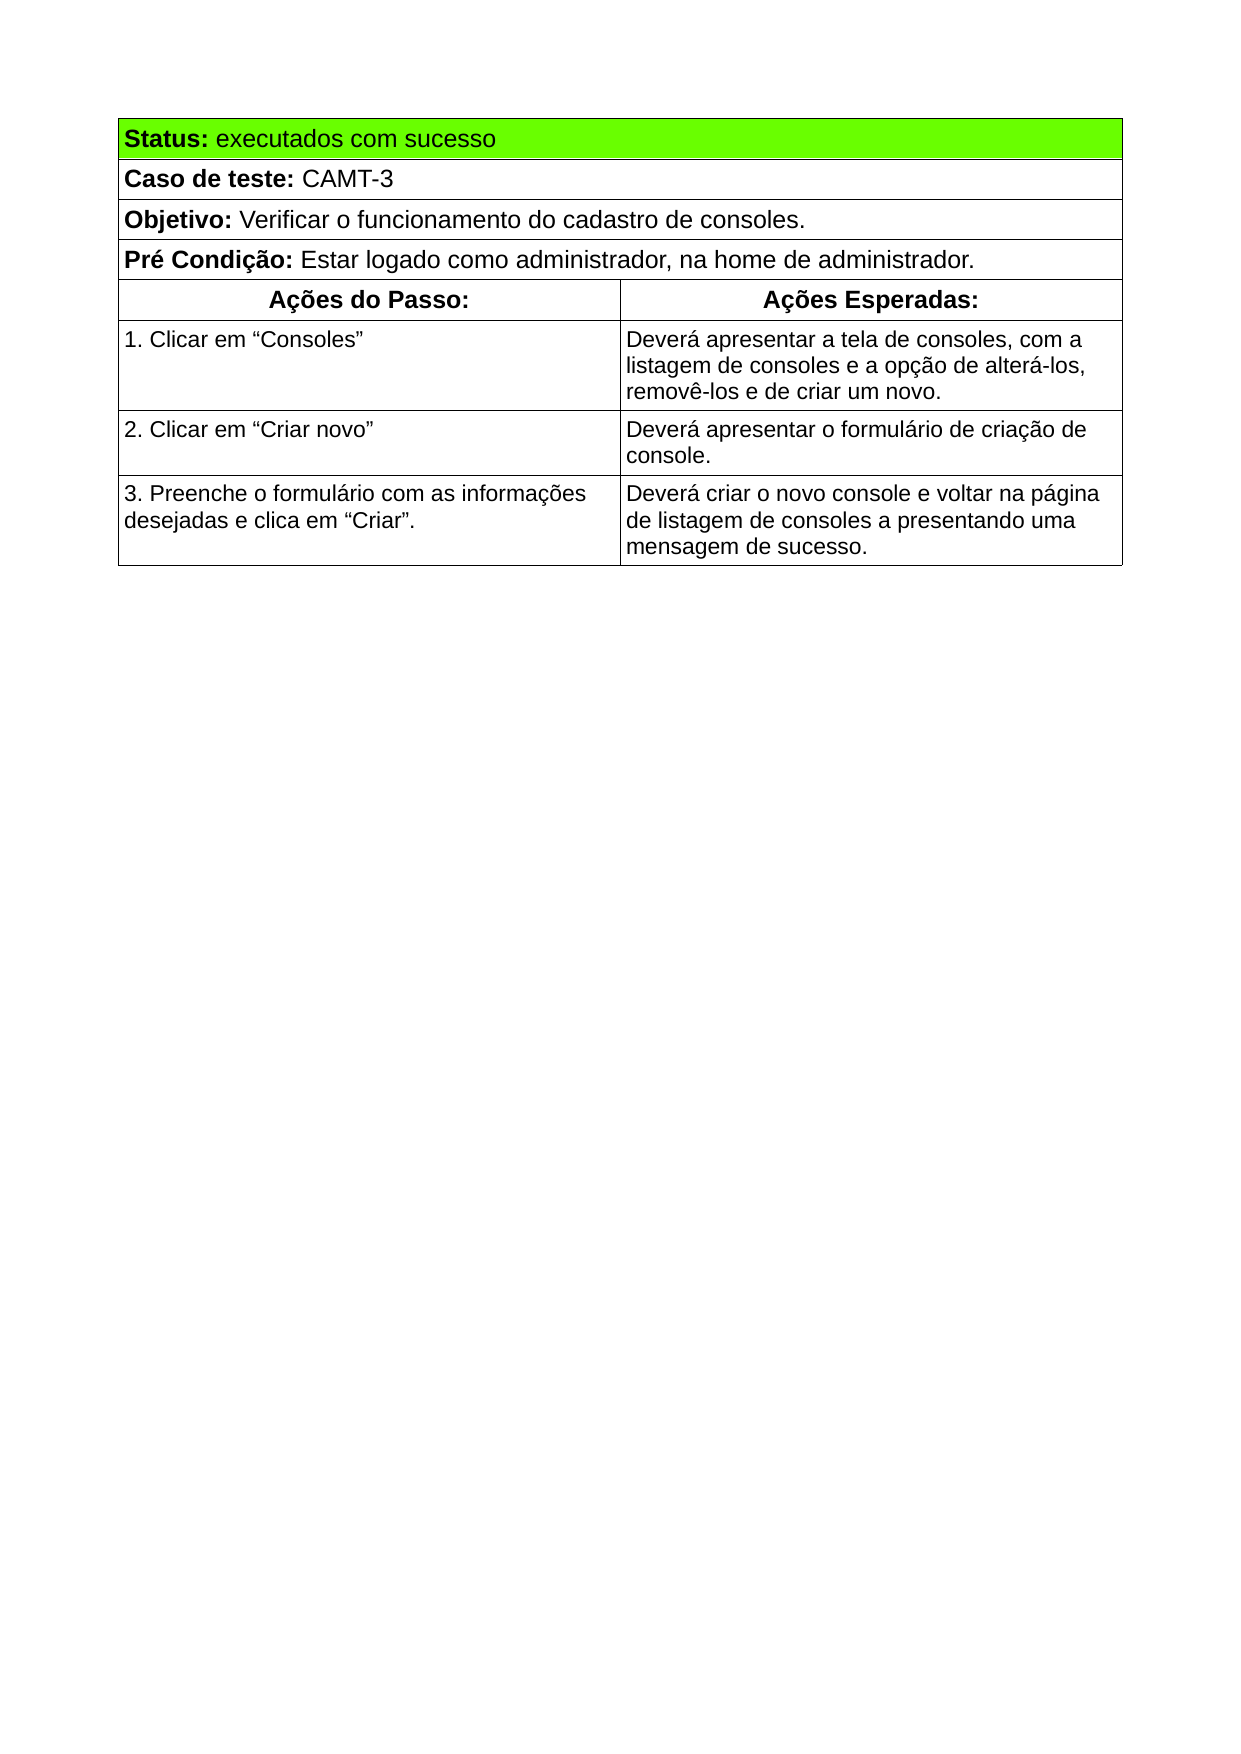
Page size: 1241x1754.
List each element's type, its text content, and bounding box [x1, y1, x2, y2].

table_cell Ações do Passo: [119, 280, 620, 320]
table_cell Ações Esperadas: [621, 280, 1122, 320]
table_cell Deverá apresentar o formulário de criação de console. [621, 411, 1122, 474]
table_cell Deverá criar o novo console e voltar na página de listagem de consoles a presentando uma mensagem de sucesso. [621, 476, 1122, 565]
table_cell Deverá apresentar a tela de consoles, com a listagem de consoles e a opção de alterá-los, removê-los e de criar um novo. [621, 321, 1122, 410]
table_cell Pré Condição: Estar logado como administrador, na home de administrador. [119, 240, 1122, 279]
table_cell 2. Clicar em “Criar novo” [119, 411, 620, 474]
table_cell 3. Preenche o formulário com as informações desejadas e clica em “Criar”. [119, 476, 620, 565]
table_header Status: executados com sucesso [119, 119, 1122, 158]
table_cell Caso de teste: CAMT-3 [119, 160, 1122, 199]
table_cell 1. Clicar em “Consoles” [119, 321, 620, 410]
table_cell Objetivo: Verificar o funcionamento do cadastro de consoles. [119, 200, 1122, 239]
